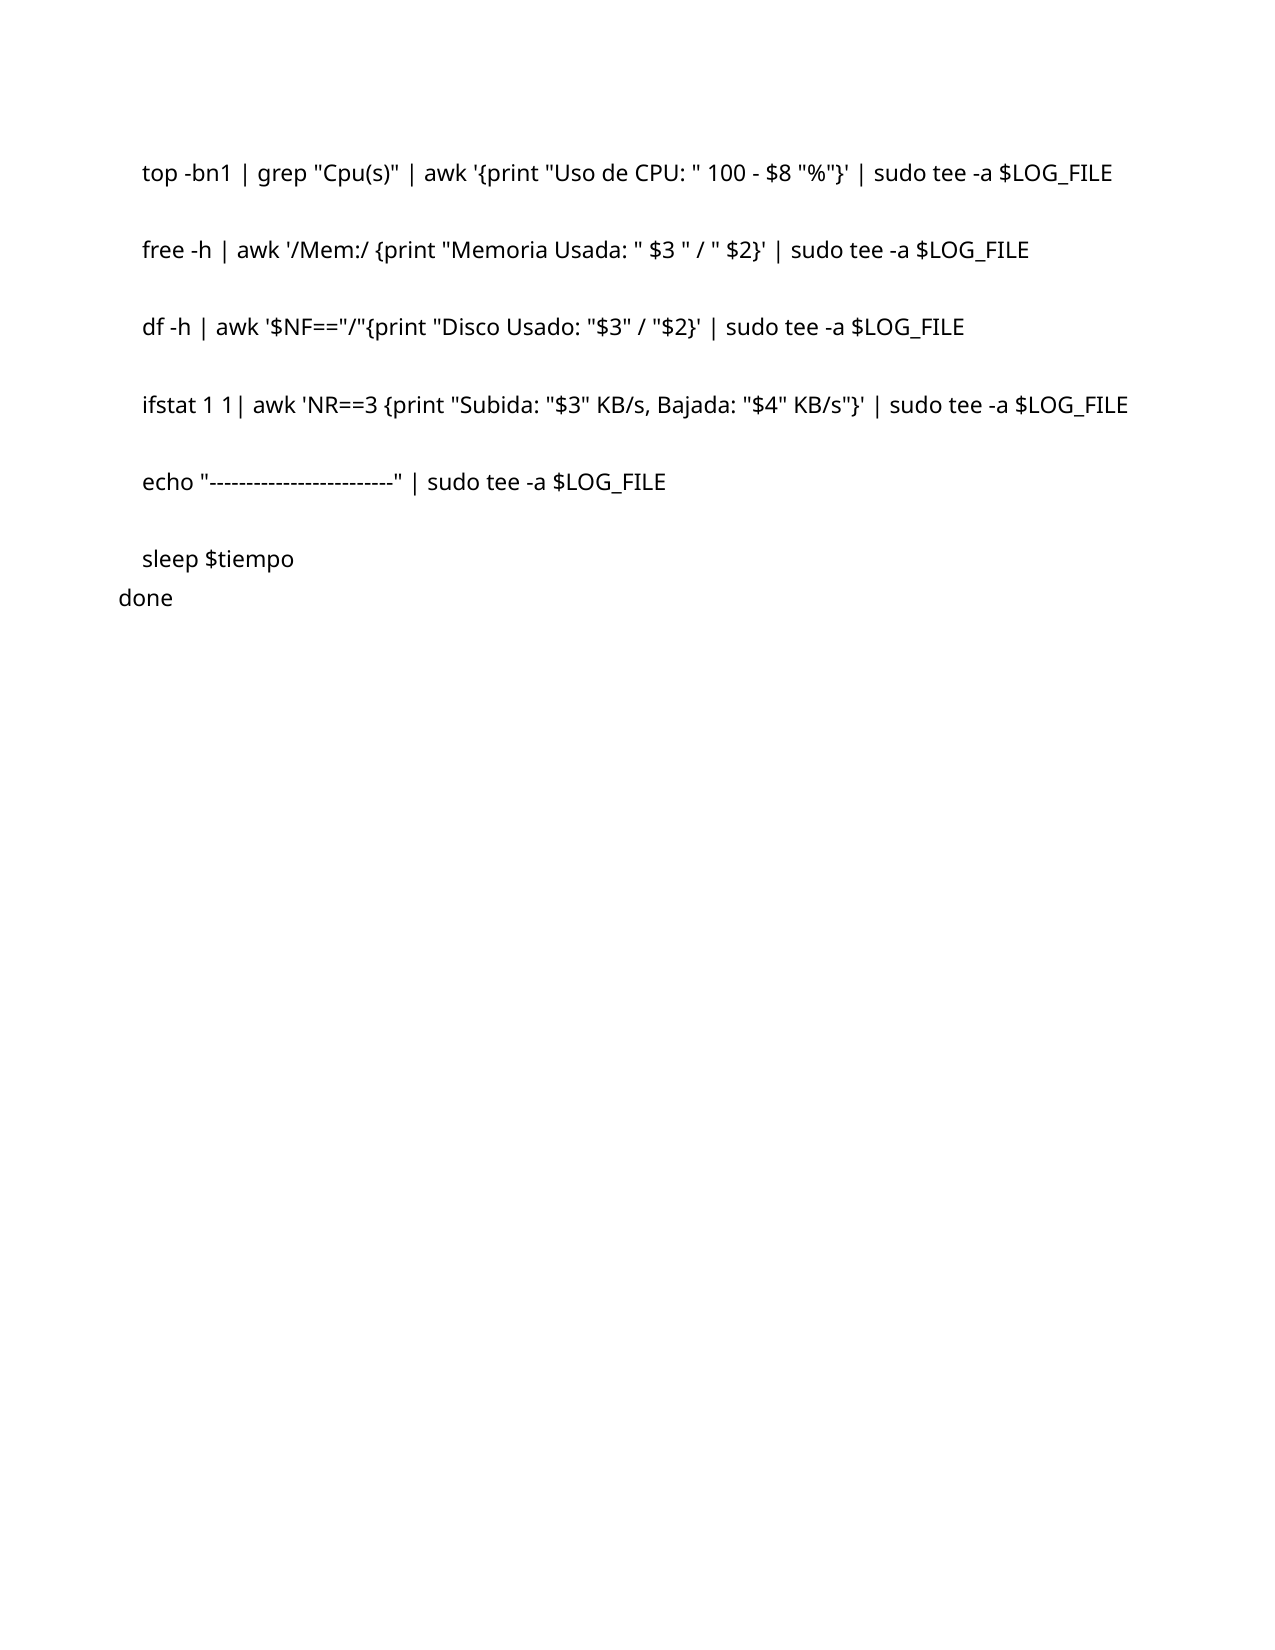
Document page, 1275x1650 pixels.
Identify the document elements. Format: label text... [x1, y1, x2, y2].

text free -h | awk '/Mem:/ {print "Memoria Usada: " $3 " / " $2}' | sudo tee -a $LOG_FILE [118, 234, 1157, 265]
text sleep $tiempo [118, 543, 1157, 574]
text top -bn1 | grep "Cpu(s)" | awk '{print "Uso de CPU: " 100 - $8 "%"}' | sudo tee -a $LOG_FILE [118, 157, 1157, 188]
text ifstat 1 1| awk 'NR==3 {print "Subida: "$3" KB/s, Bajada: "$4" KB/s"}' | sudo tee -a $LOG_FILE [118, 389, 1157, 420]
text echo "-------------------------" | sudo tee -a $LOG_FILE [118, 466, 1157, 497]
text done [118, 582, 1157, 613]
text df -h | awk '$NF=="/"{print "Disco Usado: "$3" / "$2}' | sudo tee -a $LOG_FILE [118, 311, 1157, 343]
